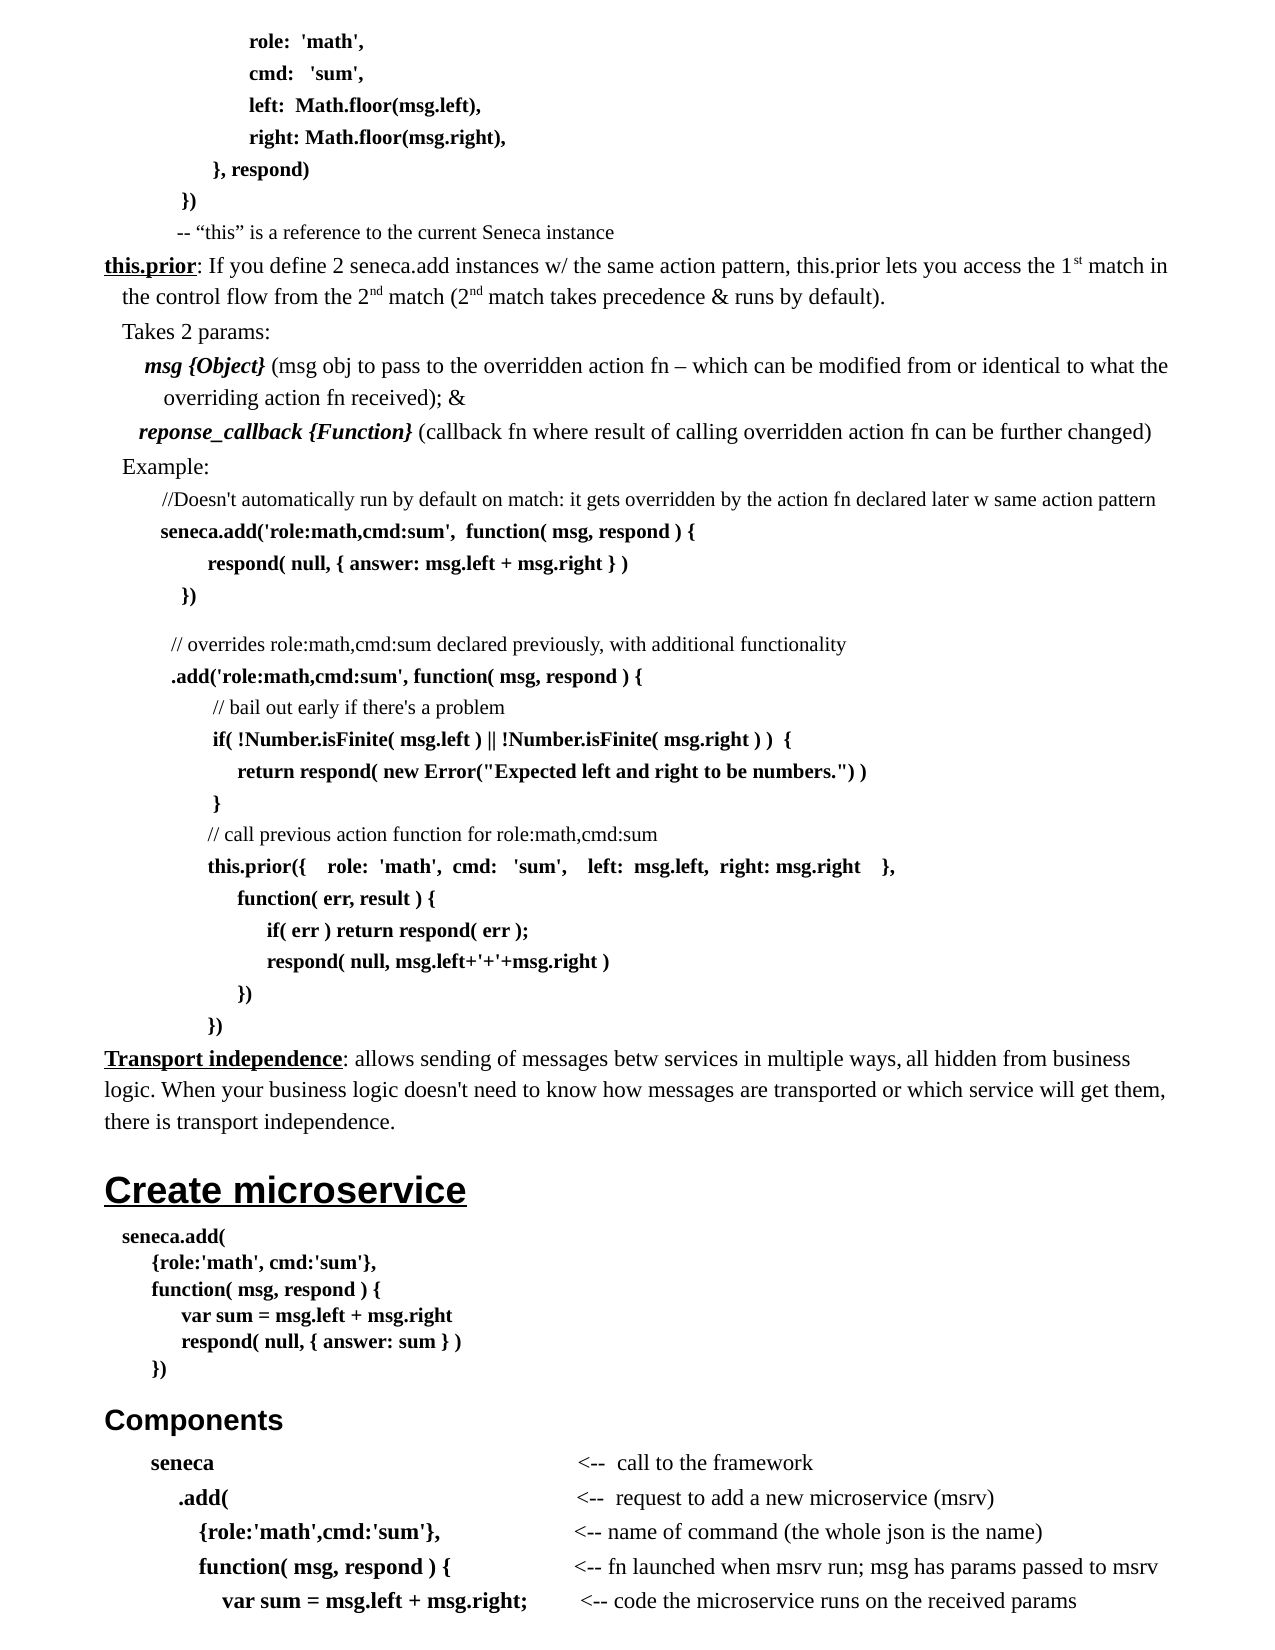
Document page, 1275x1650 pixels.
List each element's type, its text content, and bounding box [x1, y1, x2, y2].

text this.prior({ role: 'math', cmd: 'sum', left: msg.left, right: msg.right }, [160, 854, 1183, 878]
text Example: [63, 453, 1183, 479]
text //Doesn't automatically run by default on match: it gets overridden by the action fn declared later w same action pattern [104, 487, 1183, 511]
text seneca.add( [122, 1223, 1183, 1248]
text function( err, result ) { [160, 886, 1183, 910]
text Takes 2 params: [104, 318, 1183, 344]
list .add( <-- request to add a new microservice (msrv) [141, 1484, 1183, 1510]
list function( msg, respond ) { <-- fn launched when msrv run; msg has params passed to msrv [163, 1553, 1183, 1579]
text // overrides role:math,cmd:sum declared previously, with additional functionality [160, 632, 1183, 656]
list {role:'math',cmd:'sum'}, <-- name of command (the whole json is the name) [163, 1518, 1183, 1545]
text var sum = msg.left + msg.right [122, 1303, 1183, 1327]
text reponse_callback {Function} (callback fn where result of calling overridden action fn can be further changed) [104, 418, 1183, 445]
text .add('role:math,cmd:sum', function( msg, respond ) { [160, 663, 1183, 688]
text // bail out early if there's a problem [160, 695, 1183, 719]
text respond( null, msg.left+'+'+msg.right ) [160, 949, 1183, 973]
text cmd: 'sum', [160, 61, 1183, 85]
text {role:'math', cmd:'sum'}, [122, 1250, 1183, 1274]
text -- “this” is a reference to the current Seneca instance [104, 220, 1183, 244]
text } [160, 791, 1183, 815]
text // call previous action function for role:math,cmd:sum [160, 822, 1183, 846]
text left: Math.floor(msg.left), [160, 93, 1183, 117]
subtitle Components [104, 1403, 1183, 1437]
text }) [160, 981, 1183, 1005]
text }, respond) [160, 157, 1183, 181]
text }) [160, 1013, 1183, 1037]
text respond( null, { answer: msg.left + msg.right } ) [160, 551, 1183, 575]
subtitle Create microservice [104, 1167, 1183, 1211]
text this.prior: If you define 2 seneca.add instances w/ the same action pattern, this.prior lets you access the 1st match in the control flow from the 2nd match (2nd match takes precedence & runs by default). [104, 252, 1183, 310]
text respond( null, { answer: sum } ) [122, 1329, 1183, 1353]
text }) [160, 188, 1183, 212]
text role: 'math', [160, 29, 1183, 53]
text if( !Number.isFinite( msg.left ) || !Number.isFinite( msg.right ) ) { [160, 727, 1183, 751]
text if( err ) return respond( err ); [160, 918, 1183, 942]
text Transport independence: allows sending of messages betw services in multiple ways, all hidden from business logic. When your business logic doesn't need to know how messages are transported or which service will get them, there is transport independence. [104, 1045, 1183, 1134]
list seneca <-- call to the framework [128, 1449, 1183, 1476]
text return respond( new Error("Expected left and right to be numbers.") ) [160, 759, 1183, 783]
text msg {Object} (msg obj to pass to the overridden action fn – which can be modified from or identical to what the overriding action fn received); & [104, 352, 1183, 410]
text function( msg, respond ) { [122, 1276, 1183, 1301]
text seneca.add('role:math,cmd:sum', function( msg, respond ) { [160, 519, 1183, 543]
text right: Math.floor(msg.right), [160, 125, 1183, 149]
text }) [122, 1356, 1183, 1380]
list var sum = msg.left + msg.right; <-- code the microservice runs on the received params [175, 1587, 1183, 1614]
text }) [160, 583, 1183, 607]
